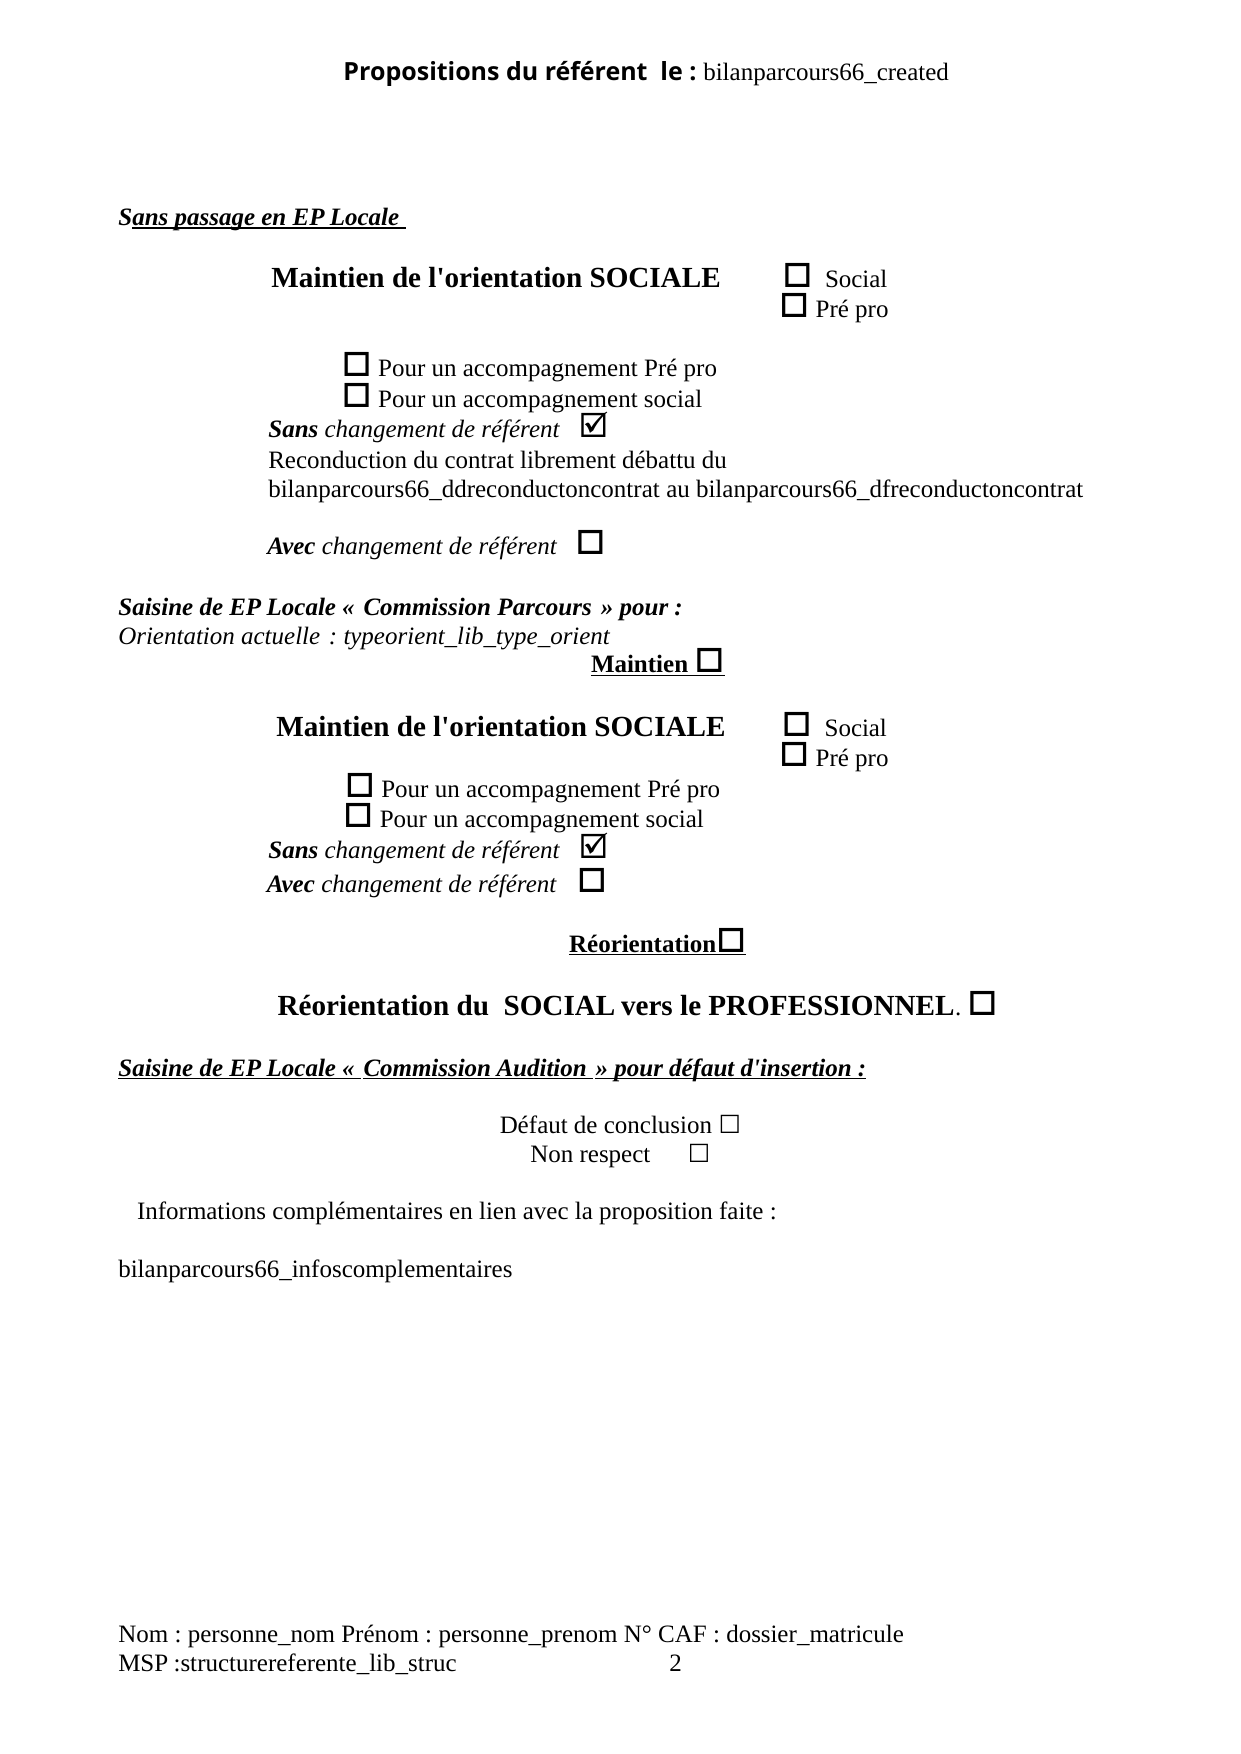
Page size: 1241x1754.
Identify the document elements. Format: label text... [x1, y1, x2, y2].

text  Pré pro [118, 294, 1122, 325]
text Sans passage en EP Locale [118, 202, 1121, 231]
list Maintien de l'orientation SOCIALE  Social [117, 709, 1122, 743]
list  Pour un accompagnement Pré pro [118, 774, 1122, 804]
text Orientation actuelle : typeorient_lib_type_orient [118, 621, 1122, 649]
list Réorientation [156, 929, 1122, 959]
text Propositions du référent le : bilanparcours66_created [118, 53, 1122, 87]
list Reconduction du contrat librement débattu du bilanparcours66_ddreconductoncontrat au bilanparcours66_dfreconductoncontrat [231, 445, 1122, 502]
text bilanparcours66_infoscomplementaires [118, 1254, 1122, 1283]
list  Pré pro [117, 743, 1122, 774]
text Avec changement de référent  [118, 531, 1122, 562]
text Maintien de l'orientation SOCIALE  Social [118, 260, 1122, 294]
list  Pour un accompagnement social [118, 804, 1122, 835]
text Défaut de conclusion ☐ [118, 1110, 1122, 1139]
text  Pour un accompagnement social [118, 384, 1122, 414]
text Informations complémentaires en lien avec la proposition faite : [118, 1196, 1122, 1225]
list Saisine de EP Locale « Commission Audition » pour défaut d'insertion : [117, 1053, 1122, 1081]
text Sans changement de référent  [118, 414, 1122, 445]
list Avec changement de référent  [120, 865, 1122, 900]
list Maintien  [156, 649, 1122, 680]
list Sans changement de référent  [120, 835, 1122, 865]
text  Pour un accompagnement Pré pro [118, 353, 1122, 384]
text bilanparcours66_propositionbilanparcours66_choixparcours_valuebilanparcours66_changementrefsansep bilanparcours66_typeorientprincipale_idbilanparcours66_changementref [118, 87, 1122, 173]
text Saisine de EP Locale « Commission Parcours » pour : [118, 592, 1122, 621]
list Réorientation du SOCIAL vers le PROFESSIONNEL.  [117, 988, 1122, 1022]
text Non respect ☐ [118, 1139, 1122, 1168]
